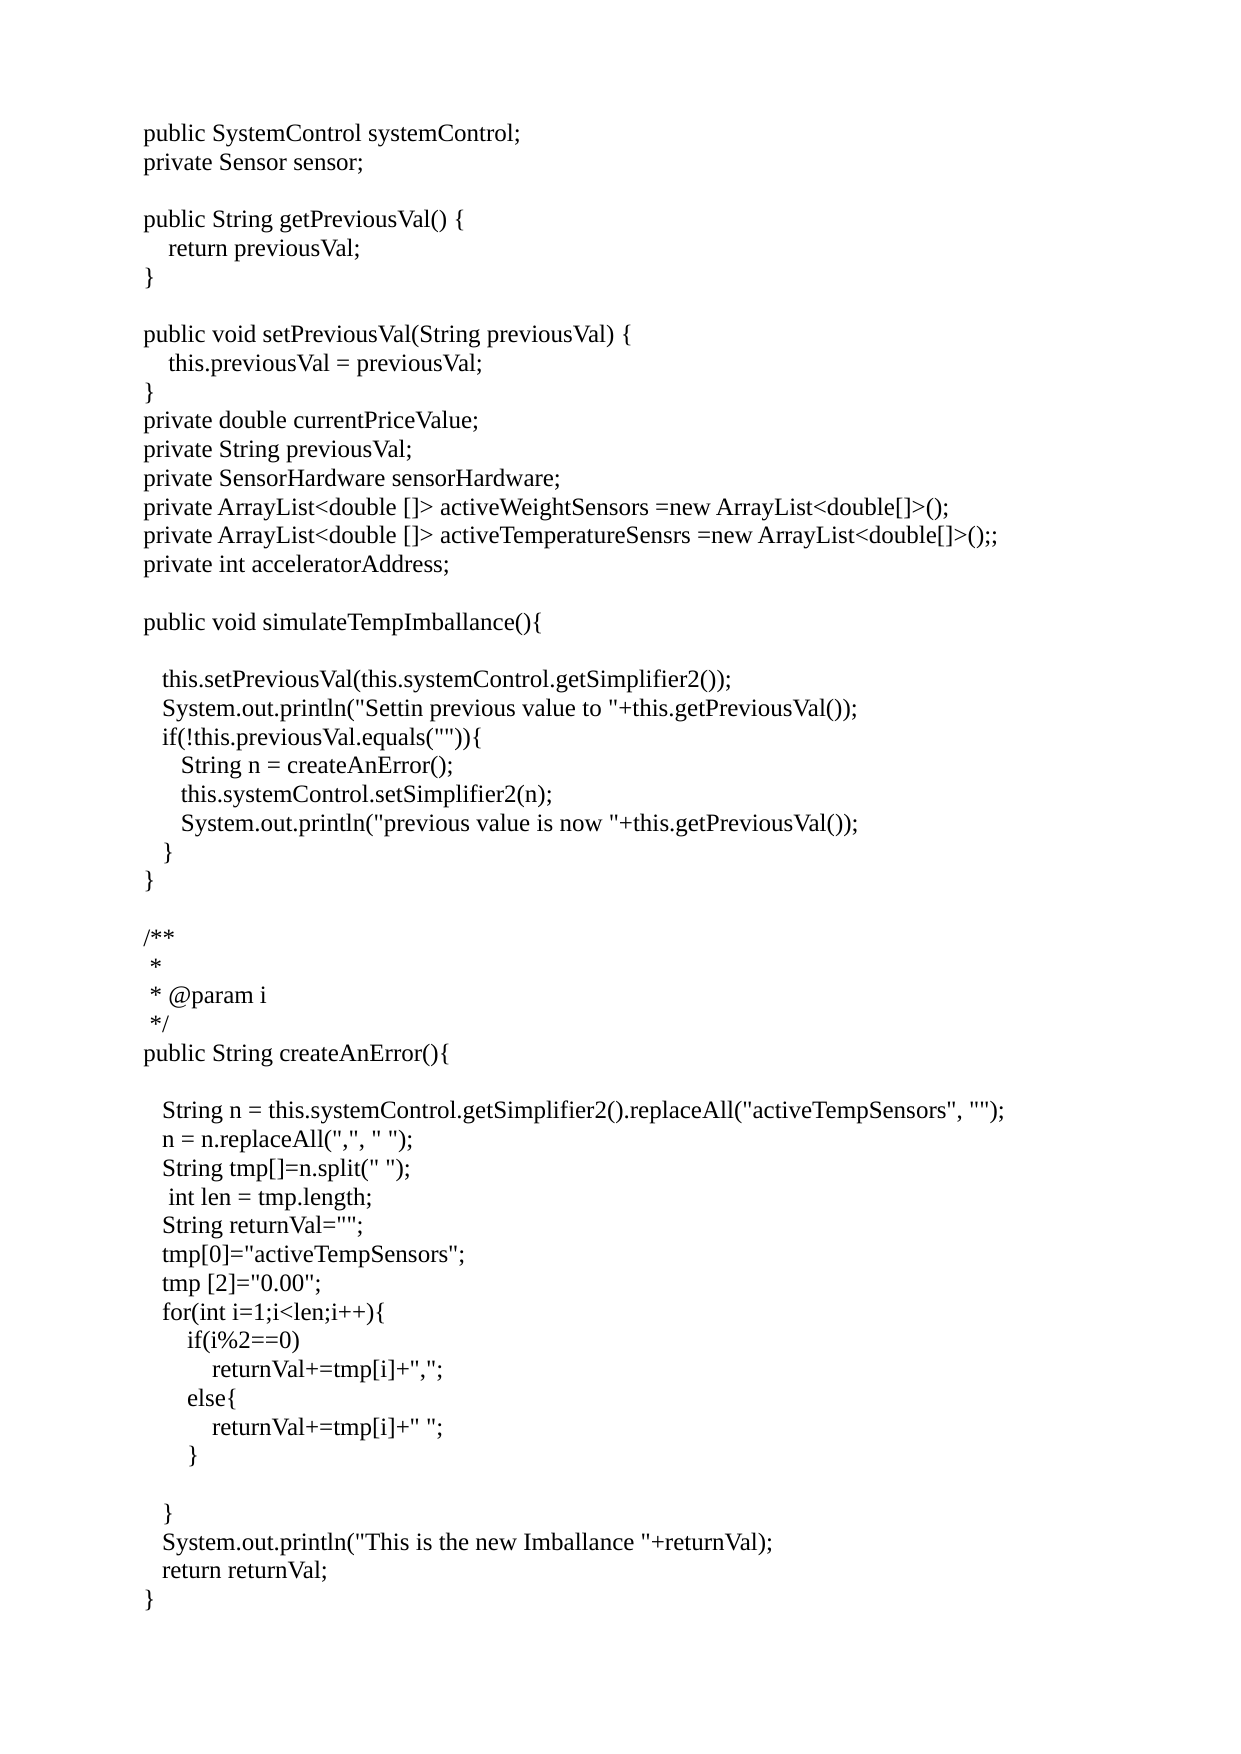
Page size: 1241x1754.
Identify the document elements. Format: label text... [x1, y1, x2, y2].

text private double currentPriceValue; [118, 406, 1122, 434]
text } [118, 377, 1122, 406]
text private int acceleratorAddress; [118, 549, 1122, 578]
text public SystemControl systemControl; [118, 118, 1122, 147]
text } [118, 866, 1122, 894]
text } [118, 1498, 1122, 1527]
text if(i%2==0) [118, 1326, 1122, 1354]
text public String getPreviousVal() { [118, 204, 1122, 233]
text } [118, 262, 1122, 291]
text /** [118, 923, 1122, 952]
text public void simulateTempImballance(){ [118, 607, 1122, 636]
text * [118, 952, 1122, 981]
text public void setPreviousVal(String previousVal) { [118, 319, 1122, 348]
text } [118, 837, 1122, 866]
text System.out.println("Settin previous value to "+this.getPreviousVal()); [118, 693, 1122, 722]
text return returnVal; [118, 1556, 1122, 1584]
text String n = this.systemControl.getSimplifier2().replaceAll("activeTempSensors", ""); [118, 1096, 1122, 1124]
text int len = tmp.length; [118, 1182, 1122, 1211]
text String returnVal=""; [118, 1211, 1122, 1239]
text for(int i=1;i<len;i++){ [118, 1297, 1122, 1326]
text String tmp[]=n.split(" "); [118, 1153, 1122, 1182]
text System.out.println("previous value is now "+this.getPreviousVal()); [118, 808, 1122, 837]
text private ArrayList<double []> activeTemperatureSensrs =new ArrayList<double[]>();; [118, 521, 1122, 549]
text this.setPreviousVal(this.systemControl.getSimplifier2()); [118, 664, 1122, 693]
text returnVal+=tmp[i]+","; [118, 1354, 1122, 1383]
text tmp [2]="0.00"; [118, 1268, 1122, 1297]
text n = n.replaceAll(",", " "); [118, 1124, 1122, 1153]
text public String createAnError(){ [118, 1038, 1122, 1067]
text String n = createAnError(); [118, 751, 1122, 779]
text tmp[0]="activeTempSensors"; [118, 1239, 1122, 1268]
text * @param i [118, 981, 1122, 1009]
text return previousVal; [118, 233, 1122, 262]
text else{ [118, 1383, 1122, 1412]
text } [118, 1584, 1122, 1613]
text private String previousVal; [118, 434, 1122, 463]
text } [118, 1441, 1122, 1469]
text private SensorHardware sensorHardware; [118, 463, 1122, 492]
text this.systemControl.setSimplifier2(n); [118, 779, 1122, 808]
text if(!this.previousVal.equals("")){ [118, 722, 1122, 751]
text System.out.println("This is the new Imballance "+returnVal); [118, 1527, 1122, 1556]
text returnVal+=tmp[i]+" "; [118, 1412, 1122, 1441]
text this.previousVal = previousVal; [118, 348, 1122, 377]
text */ [118, 1009, 1122, 1038]
text private ArrayList<double []> activeWeightSensors =new ArrayList<double[]>(); [118, 492, 1122, 521]
text private Sensor sensor; [118, 147, 1122, 176]
